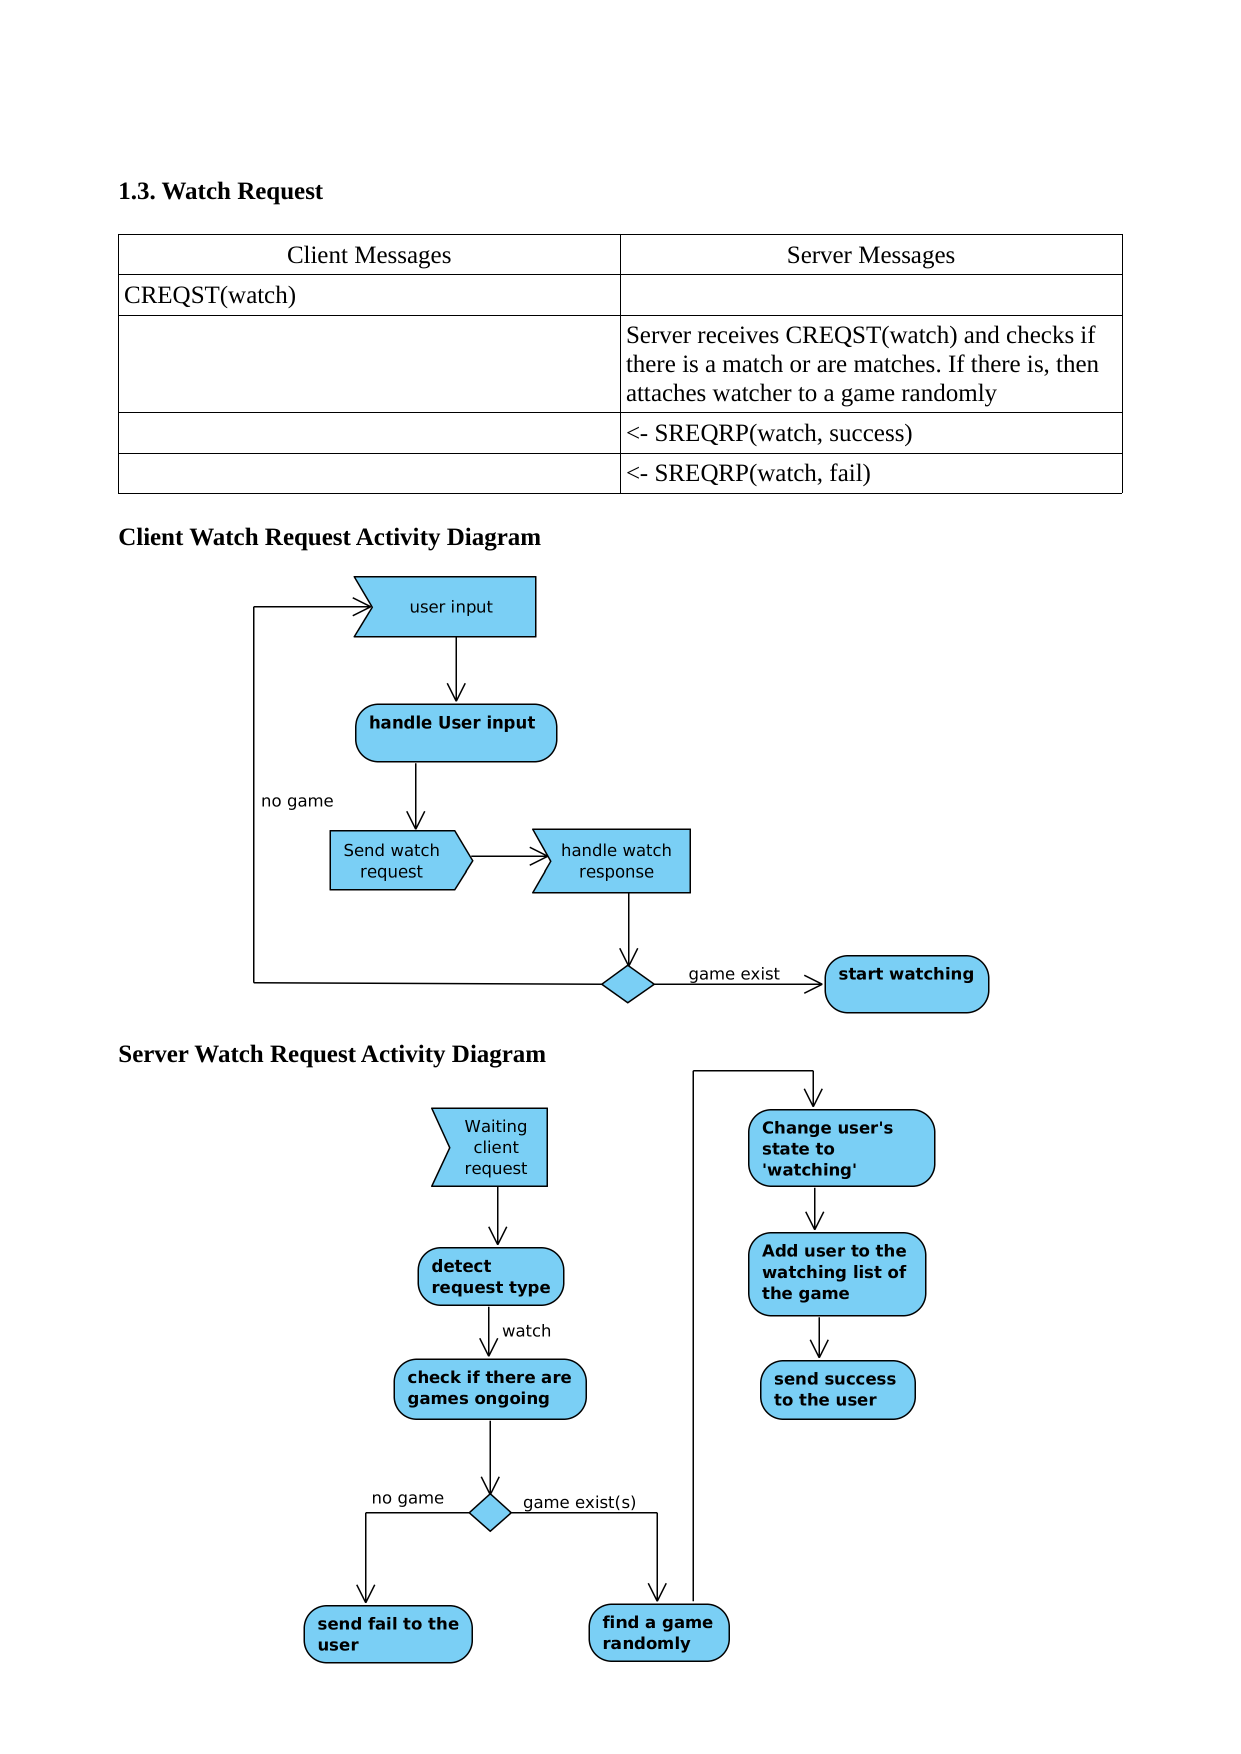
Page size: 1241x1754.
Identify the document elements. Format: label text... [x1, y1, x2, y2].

text 1.3. Watch Request [118, 176, 1122, 205]
table_header Client Messages [119, 235, 620, 274]
text Client Watch Request Activity Diagram [118, 522, 1122, 551]
table_cell Server receives CREQST(watch) and checks if there is a match or are matches. If there is, then attaches watcher to a game randomly [621, 316, 1122, 412]
table_cell CREQST(watch) [119, 275, 620, 314]
table_cell [119, 413, 620, 453]
table_cell <- SREQRP(watch, success) [621, 413, 1122, 453]
table_cell [621, 275, 1122, 314]
text Server Watch Request Activity Diagram [118, 1039, 1122, 1068]
table_header Server Messages [621, 235, 1122, 274]
table_cell [119, 316, 620, 412]
picture [244, 573, 996, 1020]
table_cell <- SREQRP(watch, fail) [621, 454, 1122, 493]
table_cell [119, 454, 620, 493]
picture [299, 1068, 942, 1670]
